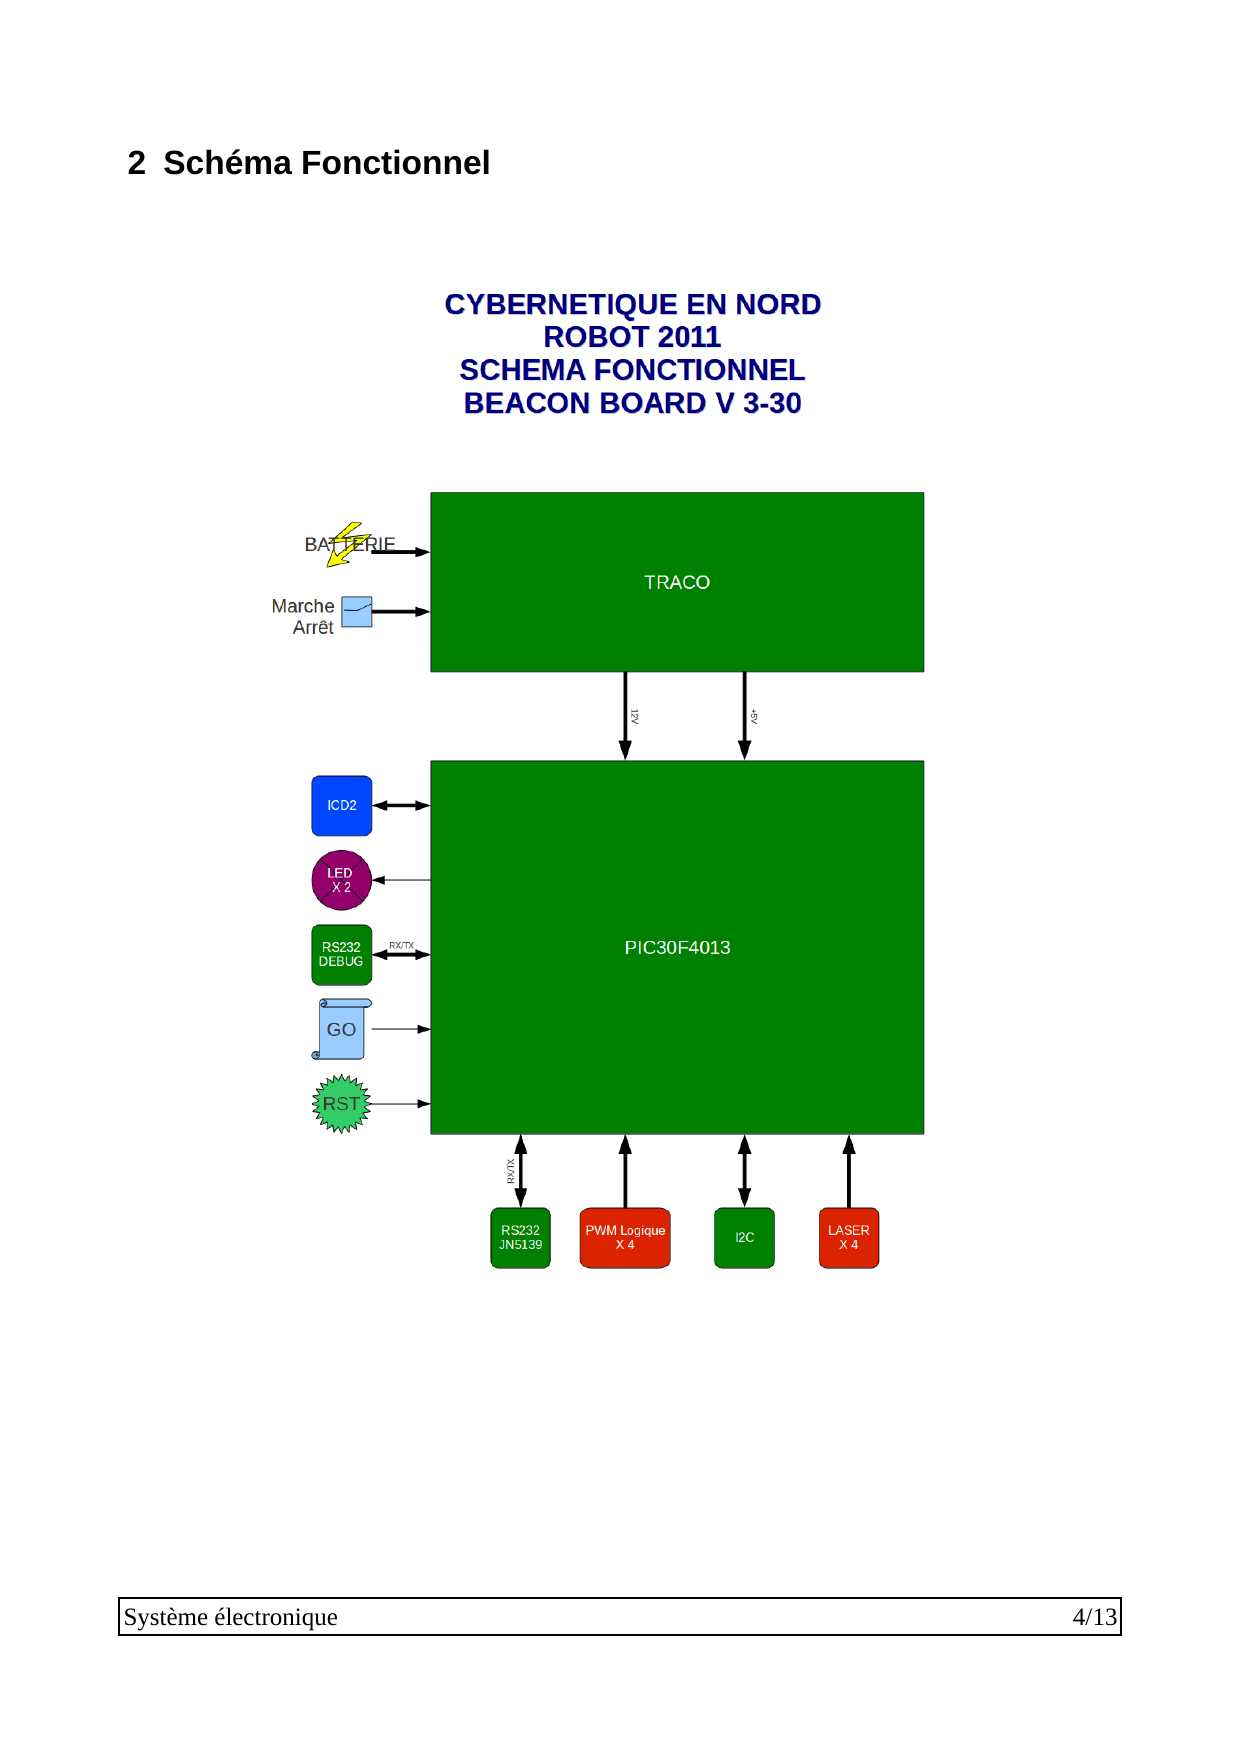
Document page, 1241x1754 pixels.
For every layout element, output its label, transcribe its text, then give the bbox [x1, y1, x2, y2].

subtitle Schéma Fonctionnel [118, 143, 1122, 182]
picture [177, 194, 1063, 1446]
